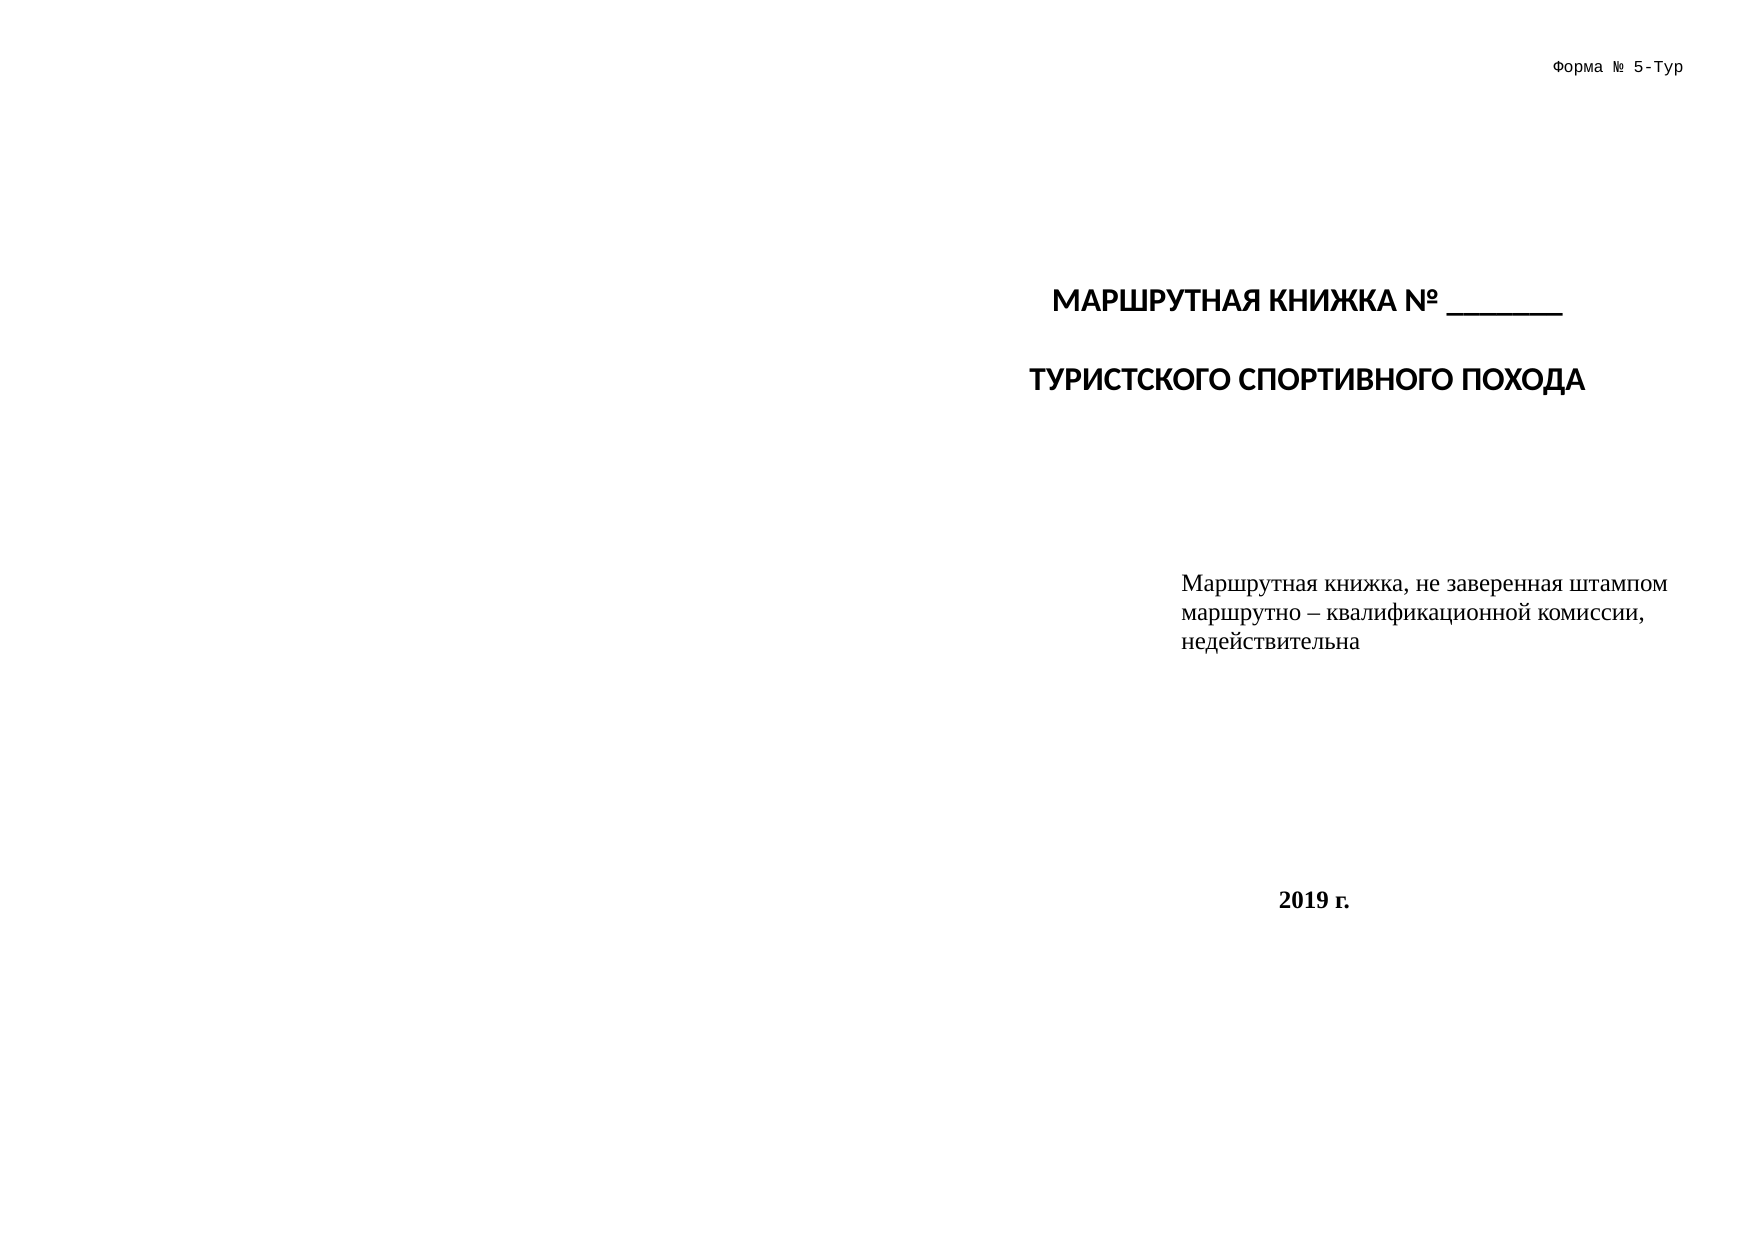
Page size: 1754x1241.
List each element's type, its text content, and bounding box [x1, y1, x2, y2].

text 2019 г. [945, 885, 1683, 913]
subtitle МАРШРУТНАЯ КНИЖКА № _______ [945, 279, 1670, 320]
text недействительна [1181, 626, 1683, 655]
text Маршрутная книжка, не заверенная штампом [1181, 568, 1683, 597]
text маршрутно – квалификационной комиссии, [1181, 597, 1683, 626]
text Форма № 5-Тур [945, 59, 1683, 78]
subtitle ТУРИСТСКОГО СПОРТИВНОГО ПОХОДА [945, 358, 1670, 398]
